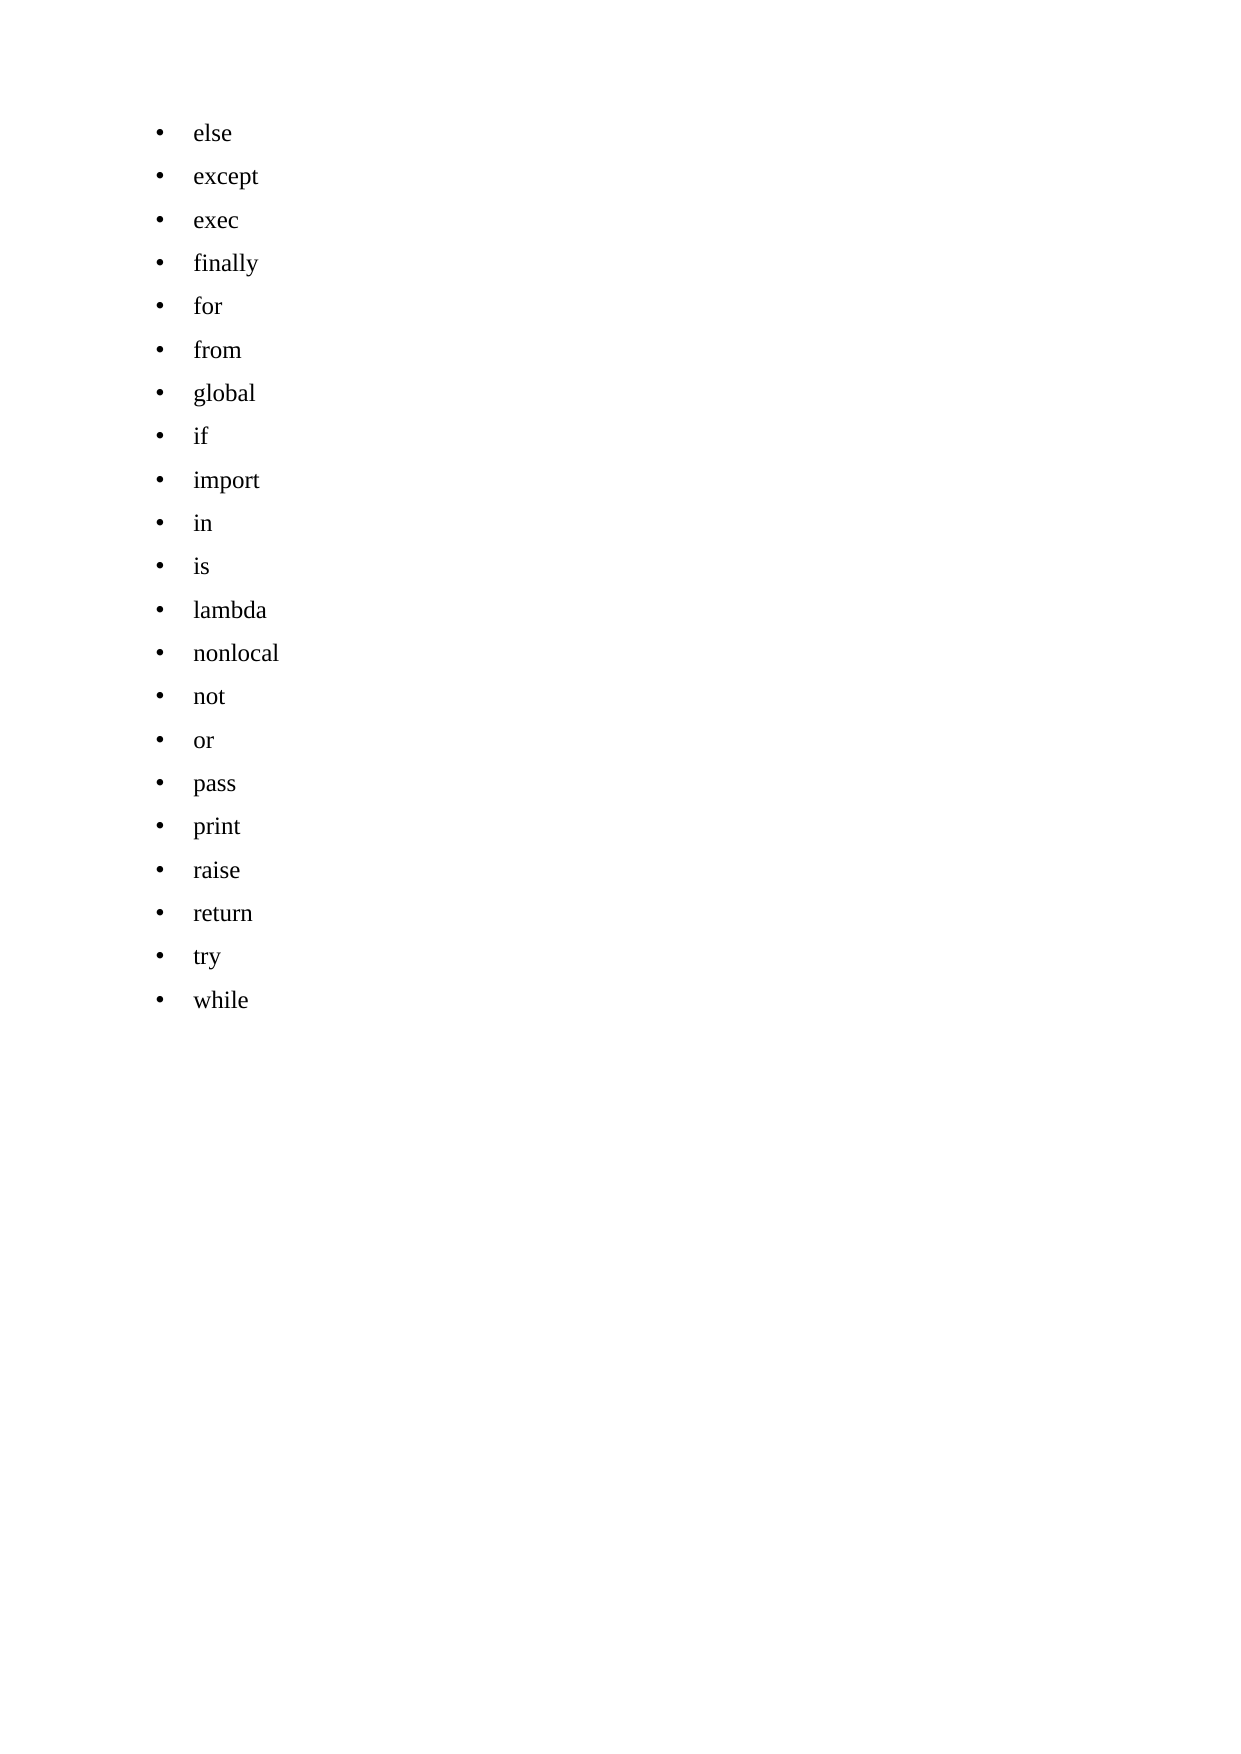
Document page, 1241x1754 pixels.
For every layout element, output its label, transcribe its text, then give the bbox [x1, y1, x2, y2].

list or [156, 725, 1122, 753]
list finally [156, 248, 1122, 277]
list lambda [156, 595, 1122, 623]
list nonlocal [156, 638, 1122, 667]
list exec [156, 205, 1122, 233]
list if [156, 421, 1122, 450]
list while [156, 985, 1122, 1013]
list try [156, 941, 1122, 970]
list pass [156, 768, 1122, 797]
list not [156, 681, 1122, 710]
list in [156, 508, 1122, 537]
list raise [156, 855, 1122, 883]
list else [156, 118, 1122, 147]
list global [156, 378, 1122, 407]
list import [156, 465, 1122, 493]
list for [156, 291, 1122, 320]
list is [156, 551, 1122, 580]
list from [156, 335, 1122, 363]
list except [156, 161, 1122, 190]
list print [156, 811, 1122, 840]
list return [156, 898, 1122, 927]
